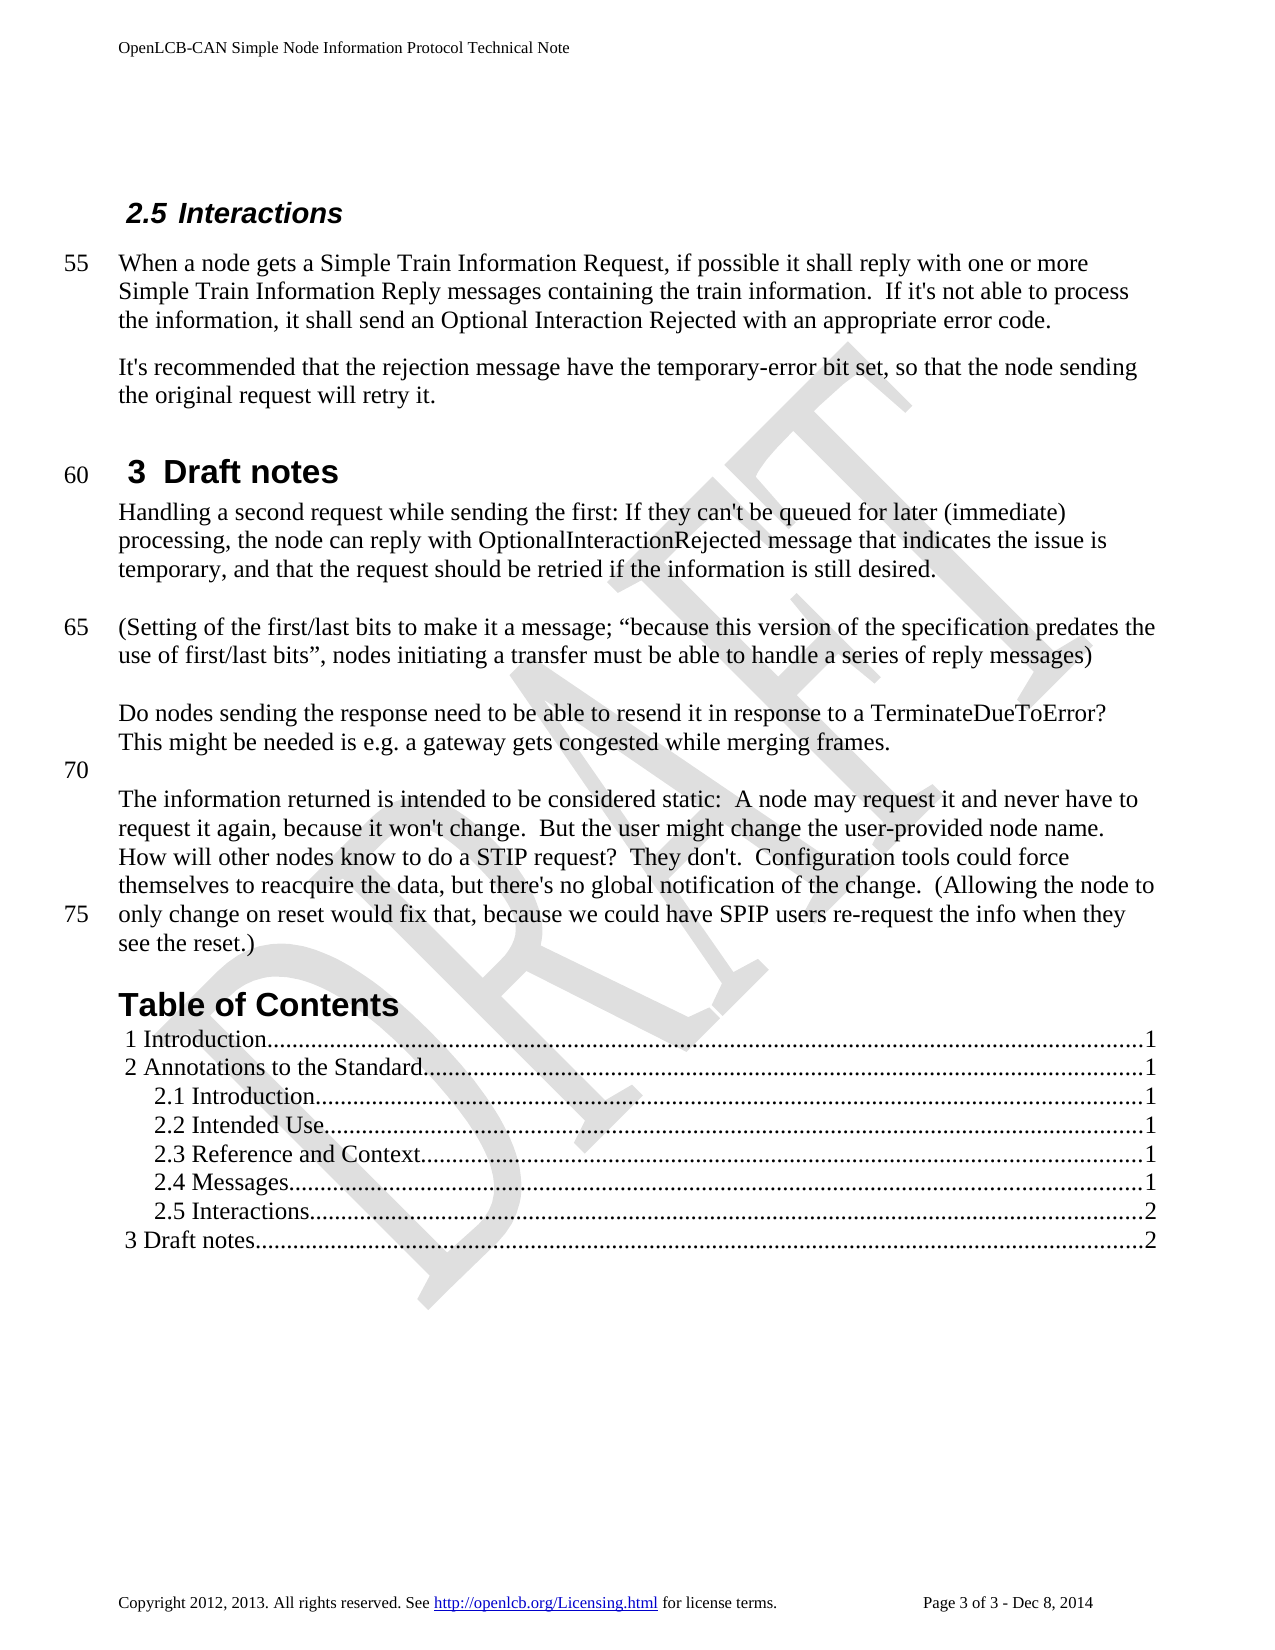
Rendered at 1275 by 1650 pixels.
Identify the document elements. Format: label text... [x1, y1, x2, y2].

text 2.3 Reference and Context 1 [335, 1139, 490, 1167]
text Do nodes sending the response need to be able to resend it in response to a TerminateDueToError? This might be needed is e.g. a gateway gets congested while merging frames. [118, 698, 563, 755]
text Do nodes sending the response need to be able to resend it in response to a TerminateDueToError? This might be needed is e.g. a gateway gets congested while merging frames. [594, 698, 815, 755]
text 2.4 Messages 1 [363, 1167, 494, 1196]
text Do nodes sending the response need to be able to resend it in response to a TerminateDueToError? This might be needed is e.g. a gateway gets congested while merging frames. [801, 698, 1157, 755]
text 1 Introduction 1 [424, 1024, 515, 1052]
text 2.5 Interactions 2 [392, 1196, 493, 1225]
text (Setting of the first/last bits to make it a message; “because this version of the specification predates the use of first/last bits”, nodes initiating a transfer must be able to handle a series of reply messages) [715, 612, 818, 669]
subtitle Table of Contents [502, 985, 629, 1024]
text The information returned is intended to be considered static: A node may request it and never have to request it again, because it won't change. But the user might change the user-provided node name. How will other nodes know to do a STIP request? They don't. Configuration tools could force themselves to reacquire the data, but there's no global notification of the change. (Allowing the node to only change on reset would fix that, because we could have SPIP users re-request the info when they see the reset.) [368, 828, 515, 957]
text (Setting of the first/last bits to make it a message; “because this version of the specification predates the use of first/last bits”, nodes initiating a transfer must be able to handle a series of reply messages) [817, 612, 1030, 669]
text 2 Annotations to the Standard 1 [558, 1052, 1157, 1081]
text It's recommended that the rejection message have the temporary-error bit set, so that the node sending the original request will retry it. [118, 352, 836, 409]
text 2.3 Reference and Context 1 [148, 1139, 320, 1167]
text 2.2 Intended Use 1 [496, 1110, 584, 1139]
text 1 Introduction 1 [118, 1024, 205, 1052]
text Handling a second request while sending the first: If they can't be queued for later (immediate) processing, the node can reply with OptionalInteractionRejected message that indicates the issue is temporary, and that the request should be retried if the information is still desired. [901, 497, 1157, 583]
text The information returned is intended to be considered static: A node may request it and never have to request it again, because it won't change. But the user might change the user-provided node name. How will other nodes know to do a STIP request? They don't. Configuration tools could force themselves to reacquire the data, but there's no global notification of the change. (Allowing the node to only change on reset would fix that, because we could have SPIP users re-request the info when they see the reset.) [118, 784, 703, 957]
text 2.3 Reference and Context 1 [511, 1139, 1157, 1167]
text 2.1 Introduction 1 [148, 1081, 263, 1110]
subtitle Table of Contents [118, 985, 202, 1024]
subtitle Draft notes [118, 452, 748, 490]
text 2.4 Messages 1 [520, 1167, 1157, 1196]
text Handling a second request while sending the first: If they can't be queued for later (immediate) processing, the node can reply with OptionalInteractionRejected message that indicates the issue is temporary, and that the request should be retried if the information is still desired. [118, 497, 691, 583]
text 2.1 Introduction 1 [587, 1081, 1157, 1110]
text 3 Draft notes 2 [487, 1225, 1157, 1254]
text (Setting of the first/last bits to make it a message; “because this version of the specification predates the use of first/last bits”, nodes initiating a transfer must be able to handle a series of reply messages) [118, 612, 729, 669]
text The information returned is intended to be considered static: A node may request it and never have to request it again, because it won't change. But the user might change the user-provided node name. How will other nodes know to do a STIP request? They don't. Configuration tools could force themselves to reacquire the data, but there's no global notification of the change. (Allowing the node to only change on reset would fix that, because we could have SPIP users re-request the info when they see the reset.) [670, 784, 1157, 957]
text It's recommended that the rejection message have the temporary-error bit set, so that the node sending the original request will retry it. [860, 352, 1157, 409]
text 2 Annotations to the Standard 1 [248, 1052, 433, 1081]
text 2.2 Intended Use 1 [601, 1110, 1157, 1139]
text 2.5 Interactions 2 [512, 1196, 1157, 1225]
subtitle Table of Contents [625, 985, 1157, 1024]
text When a node gets a Simple Train Information Request, if possible it shall reply with one or more Simple Train Information Reply messages containing the train information. If it's not able to process the information, it shall send an Optional Interaction Rejected with an appropriate error code. [118, 248, 1157, 334]
subtitle [856, 452, 1157, 490]
text 1 Introduction 1 [530, 1024, 684, 1052]
text Handling a second request while sending the first: If they can't be queued for later (immediate) processing, the node can reply with OptionalInteractionRejected message that indicates the issue is temporary, and that the request should be retried if the information is still desired. [665, 497, 944, 583]
text 1 Introduction 1 [688, 1024, 1157, 1052]
subtitle [757, 452, 851, 490]
text 2 Annotations to the Standard 1 [451, 1052, 544, 1081]
text 2.1 Introduction 1 [476, 1081, 573, 1110]
text 2.5 Interactions 2 [148, 1196, 378, 1225]
text 3 Draft notes 2 [421, 1225, 476, 1251]
text (Setting of the first/last bits to make it a message; “because this version of the specification predates the use of first/last bits”, nodes initiating a transfer must be able to handle a series of reply messages) [1016, 612, 1157, 669]
text 2 Annotations to the Standard 1 [118, 1052, 234, 1081]
text 2.2 Intended Use 1 [306, 1110, 477, 1139]
text 2.4 Messages 1 [148, 1167, 349, 1196]
text 2.2 Intended Use 1 [148, 1110, 292, 1139]
text 1 Introduction 1 [220, 1024, 405, 1052]
text 2.1 Introduction 1 [277, 1081, 457, 1110]
text 3 Draft notes 2 [118, 1225, 407, 1254]
subtitle Interactions [118, 196, 1157, 230]
subtitle Table of Contents [380, 985, 487, 1024]
subtitle Table of Contents [211, 985, 375, 1024]
